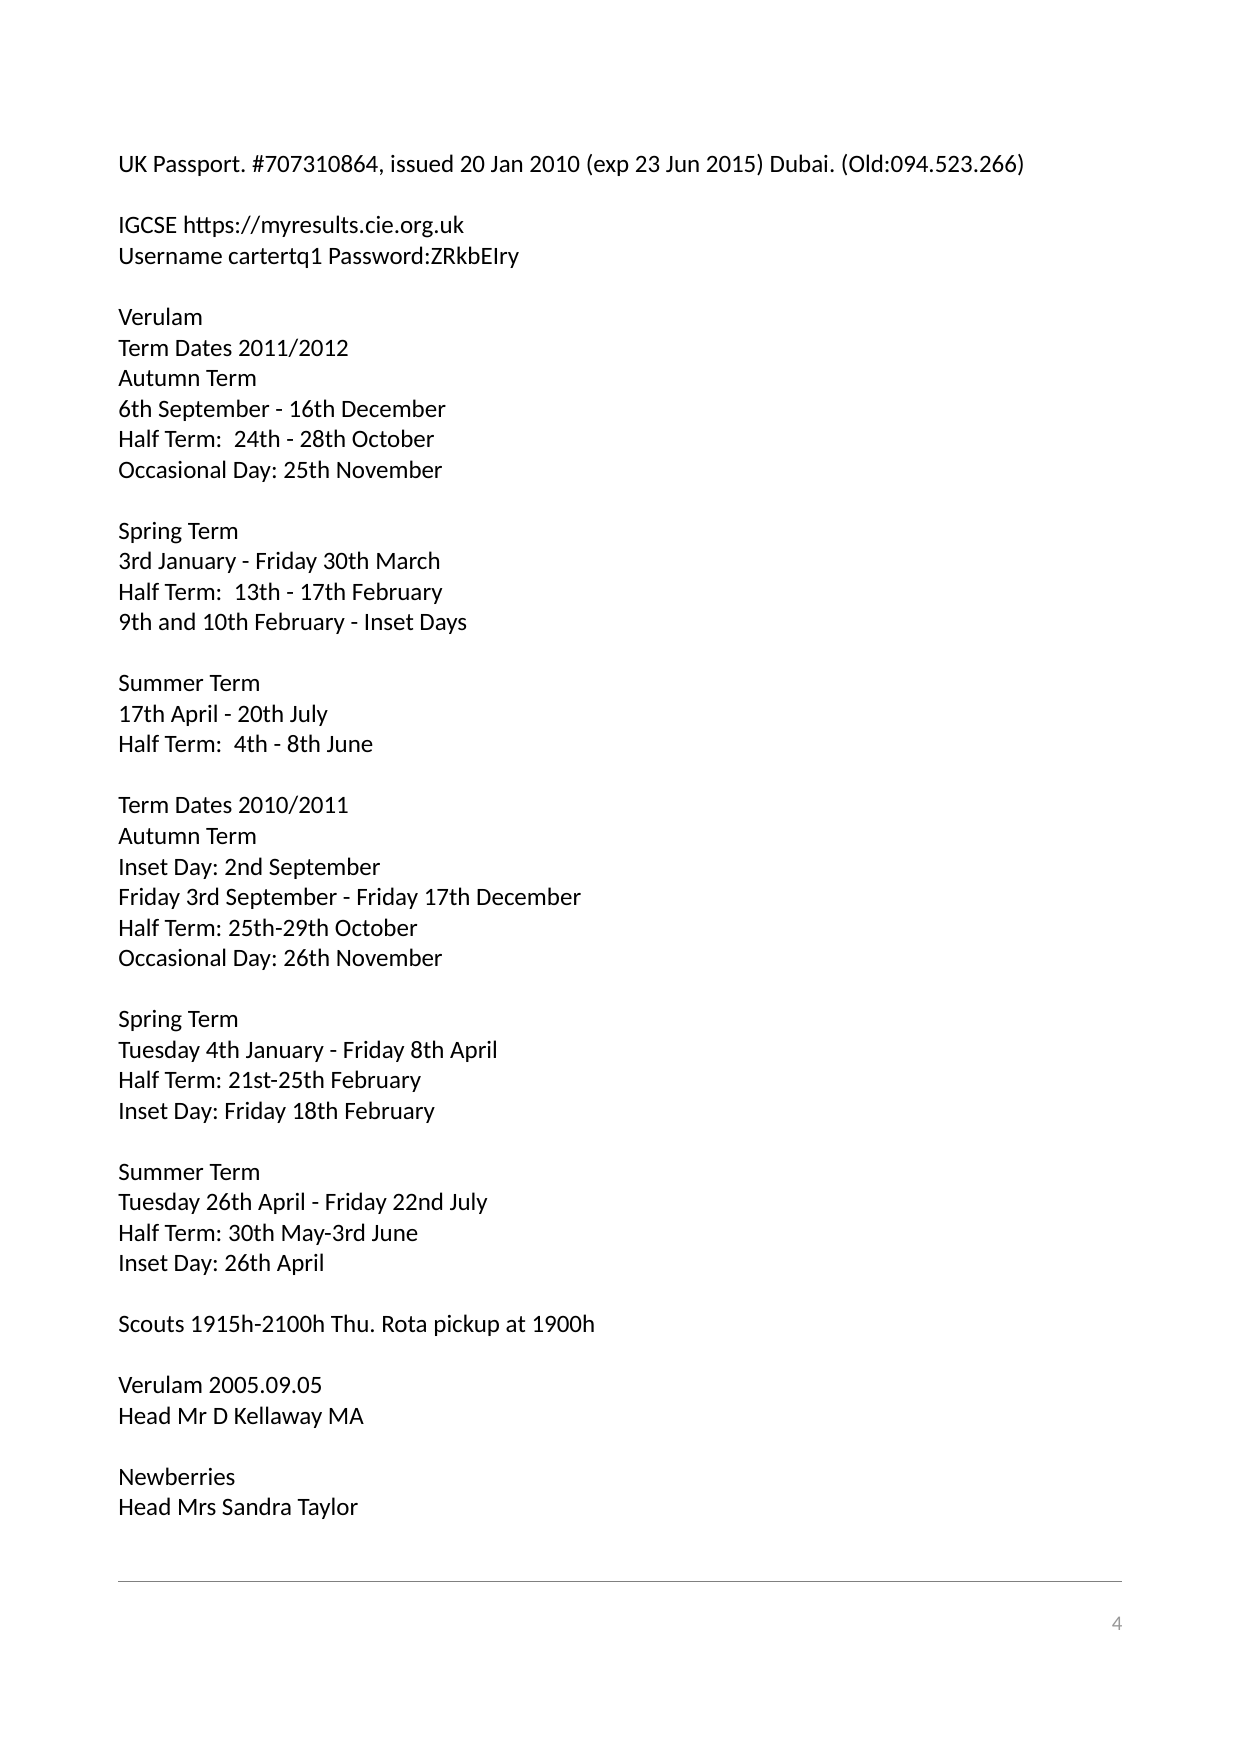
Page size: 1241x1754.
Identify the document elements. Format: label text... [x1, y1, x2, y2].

text Half Term: 30th May-3rd June [118, 1217, 1122, 1247]
text Friday 3rd September - Friday 17th December [118, 881, 1122, 912]
text Half Term: 13th - 17th February [118, 576, 1122, 606]
text 6th September - 16th December [118, 393, 1122, 423]
text 9th and 10th February - Inset Days [118, 606, 1122, 637]
text UK Passport. #707310864, issued 20 Jan 2010 (exp 23 Jun 2015) Dubai. (Old:094.523.266) [118, 149, 1122, 179]
text Half Term: 24th - 28th October [118, 423, 1122, 454]
text IGCSE https://myresults.cie.org.uk [118, 210, 1122, 240]
text Scouts 1915h-2100h Thu. Rota pickup at 1900h [118, 1308, 1122, 1339]
text Spring Term [118, 1003, 1122, 1034]
text Autumn Term [118, 820, 1122, 851]
text Newberries [118, 1461, 1122, 1492]
text Head Mrs Sandra Taylor [118, 1492, 1122, 1522]
text Summer Term [118, 667, 1122, 698]
text Inset Day: 2nd September [118, 851, 1122, 881]
text 3rd January - Friday 30th March [118, 545, 1122, 576]
text Occasional Day: 26th November [118, 942, 1122, 973]
text Inset Day: Friday 18th February [118, 1095, 1122, 1125]
text Inset Day: 26th April [118, 1247, 1122, 1278]
text Term Dates 2011/2012 [118, 332, 1122, 362]
text Verulam 2005.09.05 [118, 1369, 1122, 1400]
text Half Term: 21st-25th February [118, 1064, 1122, 1095]
text Occasional Day: 25th November [118, 454, 1122, 484]
text 17th April - 20th July [118, 698, 1122, 728]
text Username cartertq1 Password:ZRkbEIry [118, 240, 1122, 271]
text Verulam [118, 301, 1122, 332]
text Half Term: 25th-29th October [118, 912, 1122, 942]
text Term Dates 2010/2011 [118, 789, 1122, 820]
text Tuesday 4th January - Friday 8th April [118, 1034, 1122, 1064]
text Autumn Term [118, 362, 1122, 393]
text Summer Term [118, 1156, 1122, 1186]
text Spring Term [118, 515, 1122, 545]
text Tuesday 26th April - Friday 22nd July [118, 1186, 1122, 1217]
text Head Mr D Kellaway MA [118, 1400, 1122, 1431]
text Half Term: 4th - 8th June [118, 728, 1122, 759]
